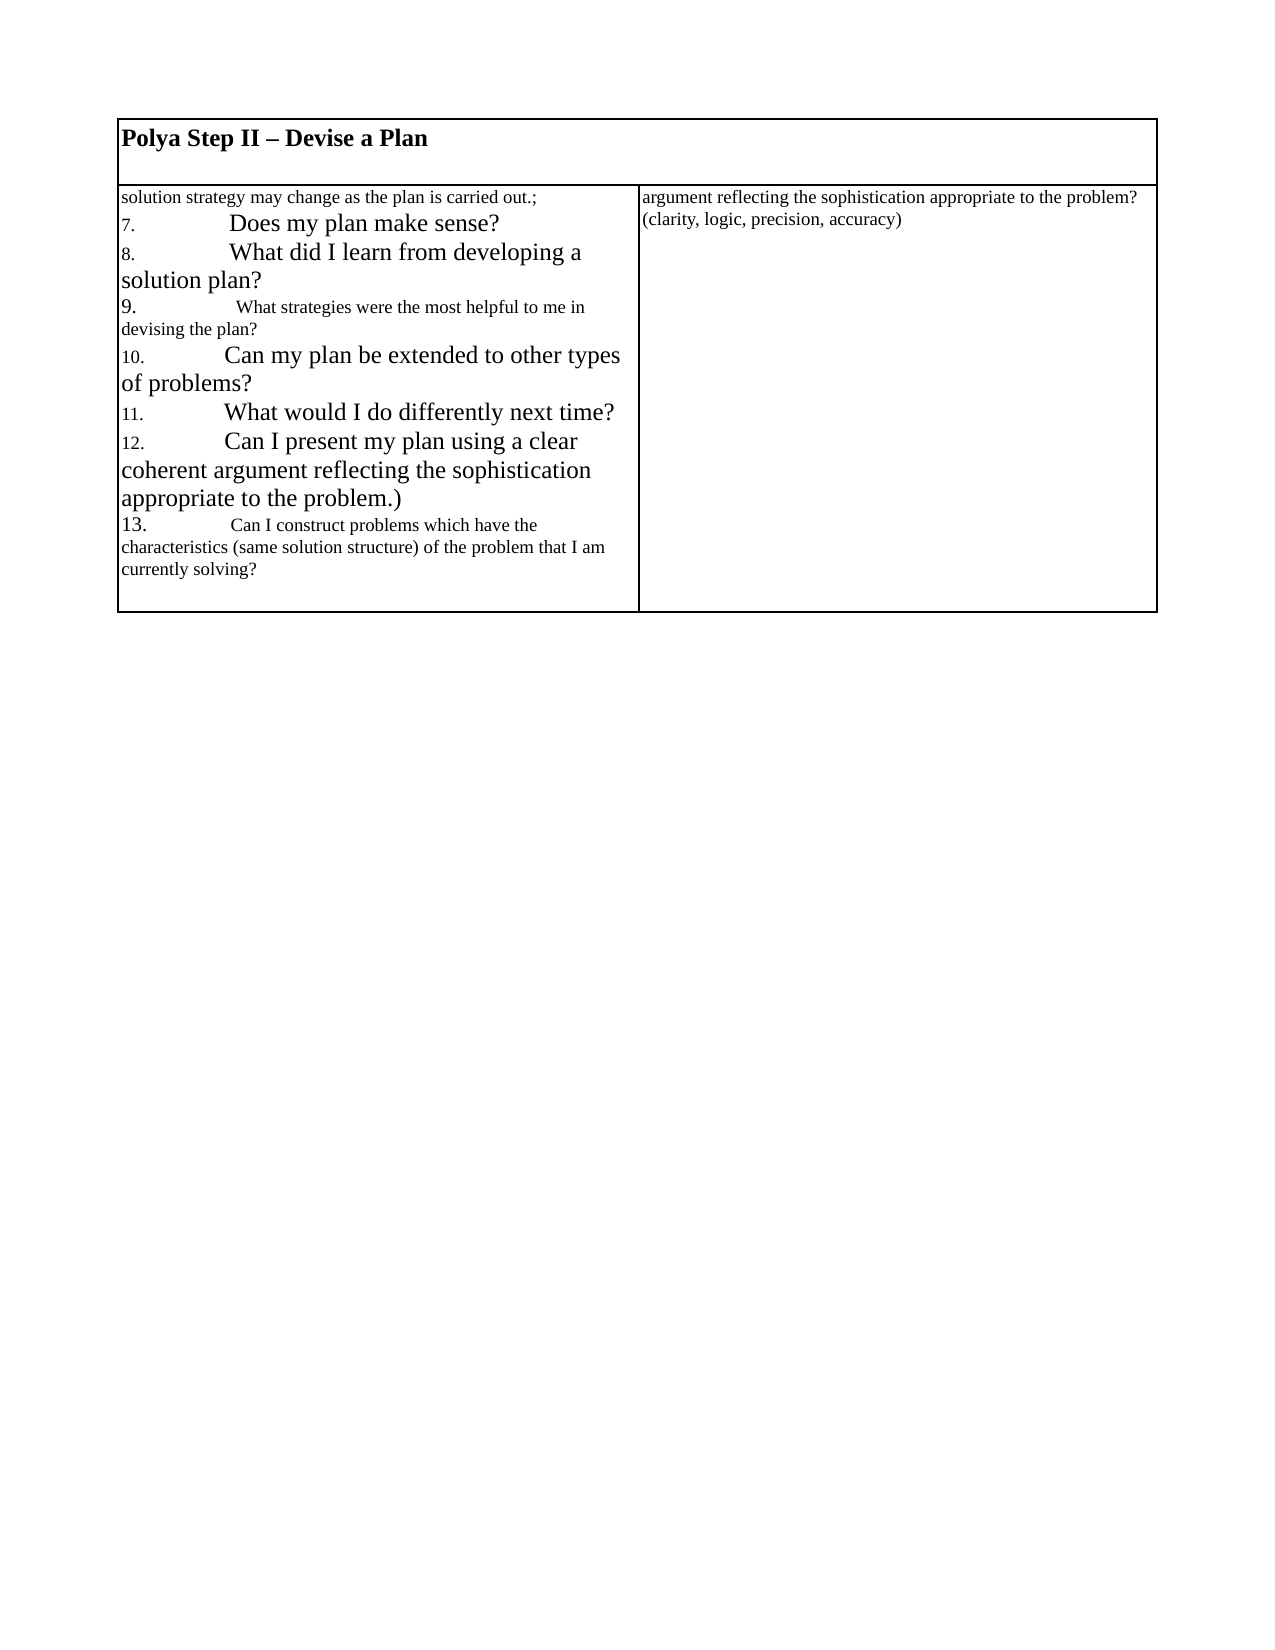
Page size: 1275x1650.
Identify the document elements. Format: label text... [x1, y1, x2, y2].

table_cell solution strategy may change as the plan is carried out.; 7. Does my plan make sense? 8. What did I learn from developing a solution plan? 9. What strategies were the most helpful to me in devising the plan? 10. Can my plan be extended to other types of problems? 11. What would I do differently next time? 12. Can I present my plan using a clear coherent argument reflecting the sophistication appropriate to the problem.) 13. Can I construct problems which have the characteristics (same solution structure) of the problem that I am currently solving? [119, 186, 638, 611]
table_cell [639, 613, 1157, 618]
table_cell argument reflecting the sophistication appropriate to the problem? (clarity, logic, precision, accuracy) [640, 186, 1156, 611]
table_header Polya Step II – Devise a Plan [119, 120, 1156, 184]
table_cell [118, 613, 637, 618]
